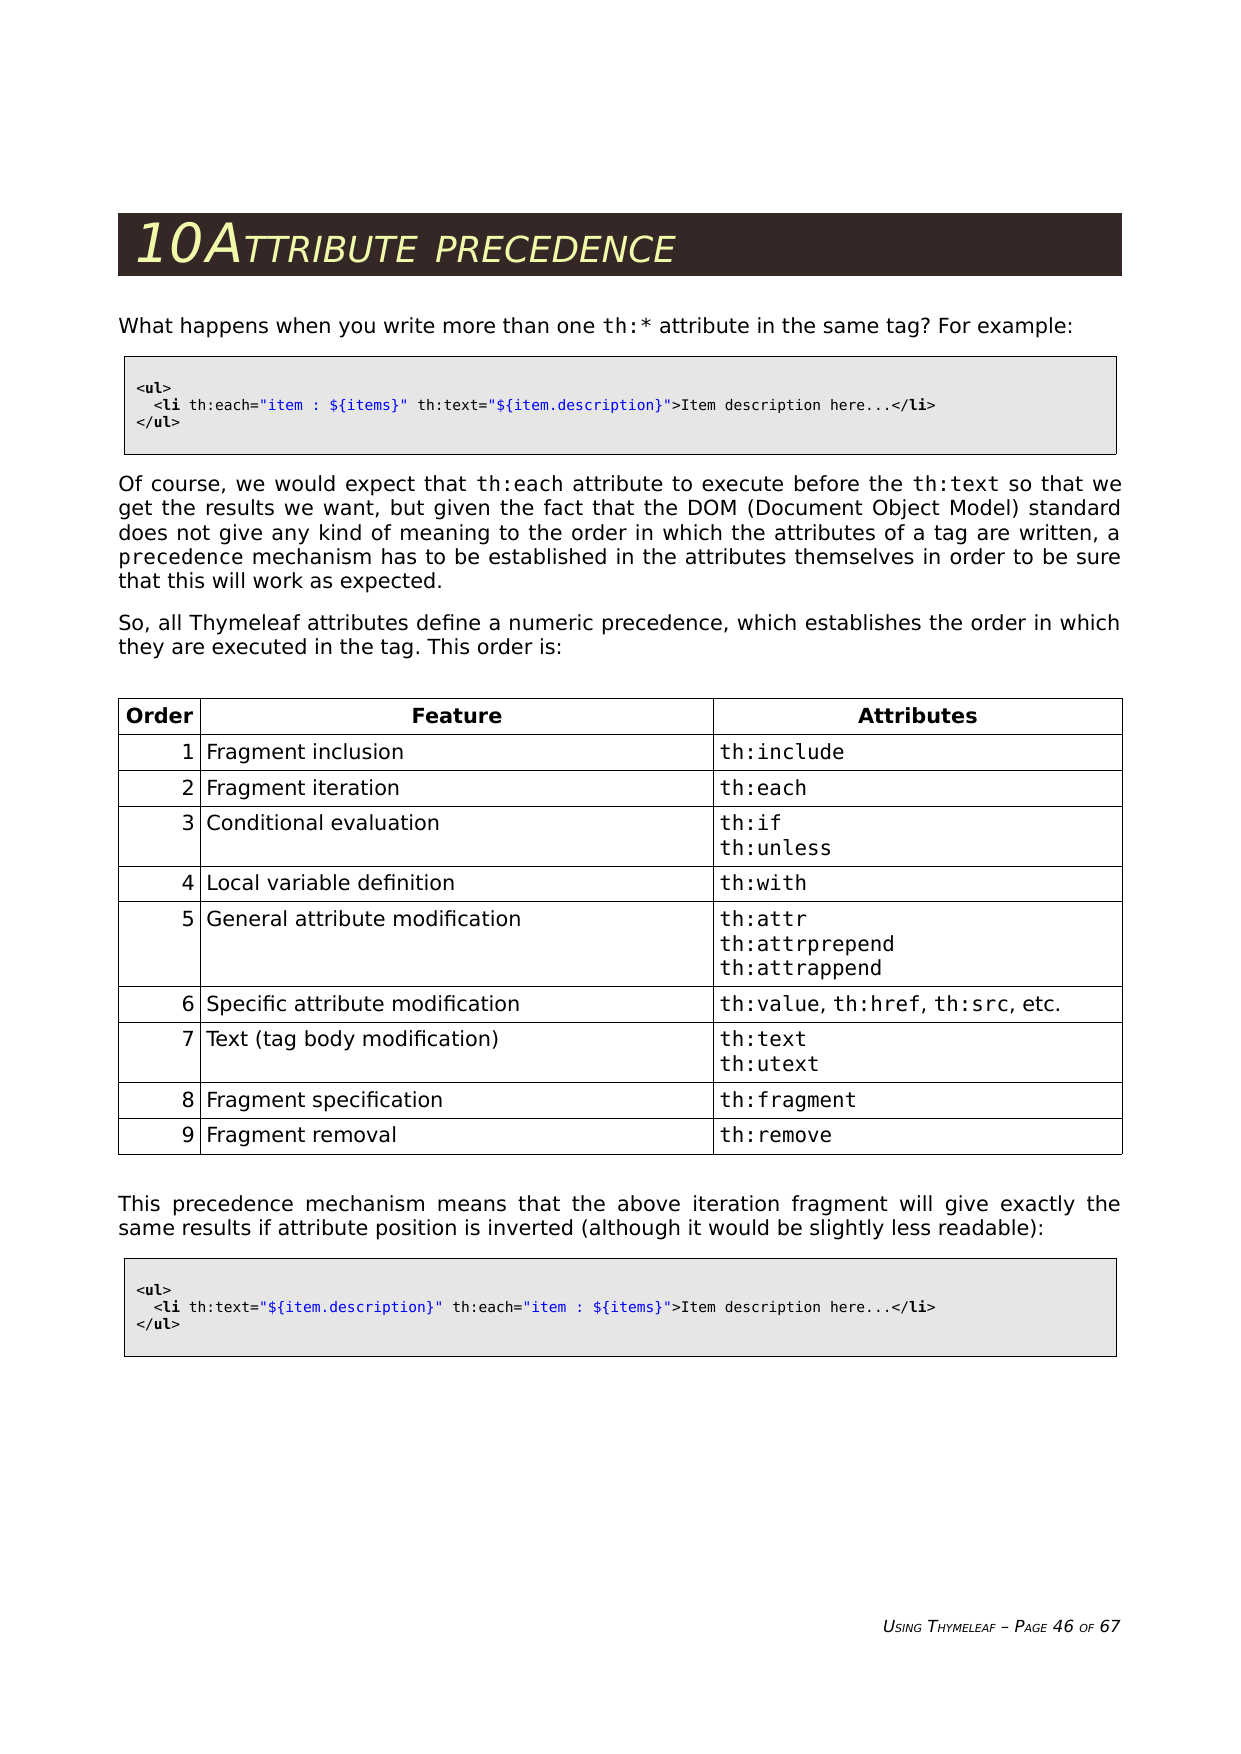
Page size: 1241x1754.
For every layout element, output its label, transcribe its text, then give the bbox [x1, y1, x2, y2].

table_cell Fragment iteration [201, 771, 713, 806]
table_cell th:text th:utext [714, 1023, 1122, 1082]
table_cell th:remove [714, 1119, 1122, 1153]
text So, all Thymeleaf attributes define a numeric precedence, which establishes the order in which they are executed in the tag. This order is: [118, 611, 1122, 660]
table_cell 7 [119, 1023, 200, 1082]
table_cell Specific attribute modification [201, 987, 713, 1022]
table_header Order [119, 699, 200, 734]
text This precedence mechanism means that the above iteration fragment will give exactly the same results if attribute position is inverted (although it would be slightly less readable): [118, 1192, 1122, 1240]
table_cell General attribute modification [201, 902, 713, 986]
table_header Feature [201, 699, 713, 734]
table_cell 3 [119, 807, 200, 866]
table_cell th:attr th:attrprepend th:attrappend [714, 902, 1122, 986]
subtitle Attribute precedence [118, 213, 1122, 276]
table_cell Local variable definition [201, 867, 713, 901]
table_cell th:fragment [714, 1083, 1122, 1118]
table_cell 4 [119, 867, 200, 901]
text What happens when you write more than one th:* attribute in the same tag? For example: [118, 314, 1122, 338]
table_cell 6 [119, 987, 200, 1022]
table_cell th:each [714, 771, 1122, 806]
table_cell 8 [119, 1083, 200, 1118]
table_cell 2 [119, 771, 200, 806]
table_cell 9 [119, 1119, 200, 1153]
table_cell Text (tag body modification) [201, 1023, 713, 1082]
text Of course, we would expect that th:each attribute to execute before the th:text so that we get the results we want, but given the fact that the DOM (Document Object Model) standard does not give any kind of meaning to the order in which the attributes of a tag are written, a precedence mechanism has to be established in the attributes themselves in order to be sure that this will work as expected. [118, 472, 1122, 593]
text <ul> <li th:each="item : ${items}" th:text="${item.description}">Item description here...</li> </ul> [125, 357, 1116, 454]
table_cell Fragment inclusion [201, 735, 713, 770]
table_cell Conditional evaluation [201, 807, 713, 866]
table_cell Fragment removal [201, 1119, 713, 1153]
table_cell th:with [714, 867, 1122, 901]
table_cell 5 [119, 902, 200, 986]
table_cell 1 [119, 735, 200, 770]
table_header Attributes [714, 699, 1122, 734]
table_cell Fragment specification [201, 1083, 713, 1118]
table_cell th:value, th:href, th:src, etc. [714, 987, 1122, 1022]
table_cell th:include [714, 735, 1122, 770]
table_cell th:if th:unless [714, 807, 1122, 866]
text <ul> <li th:text="${item.description}" th:each="item : ${items}">Item description here...</li> </ul> [125, 1259, 1116, 1356]
